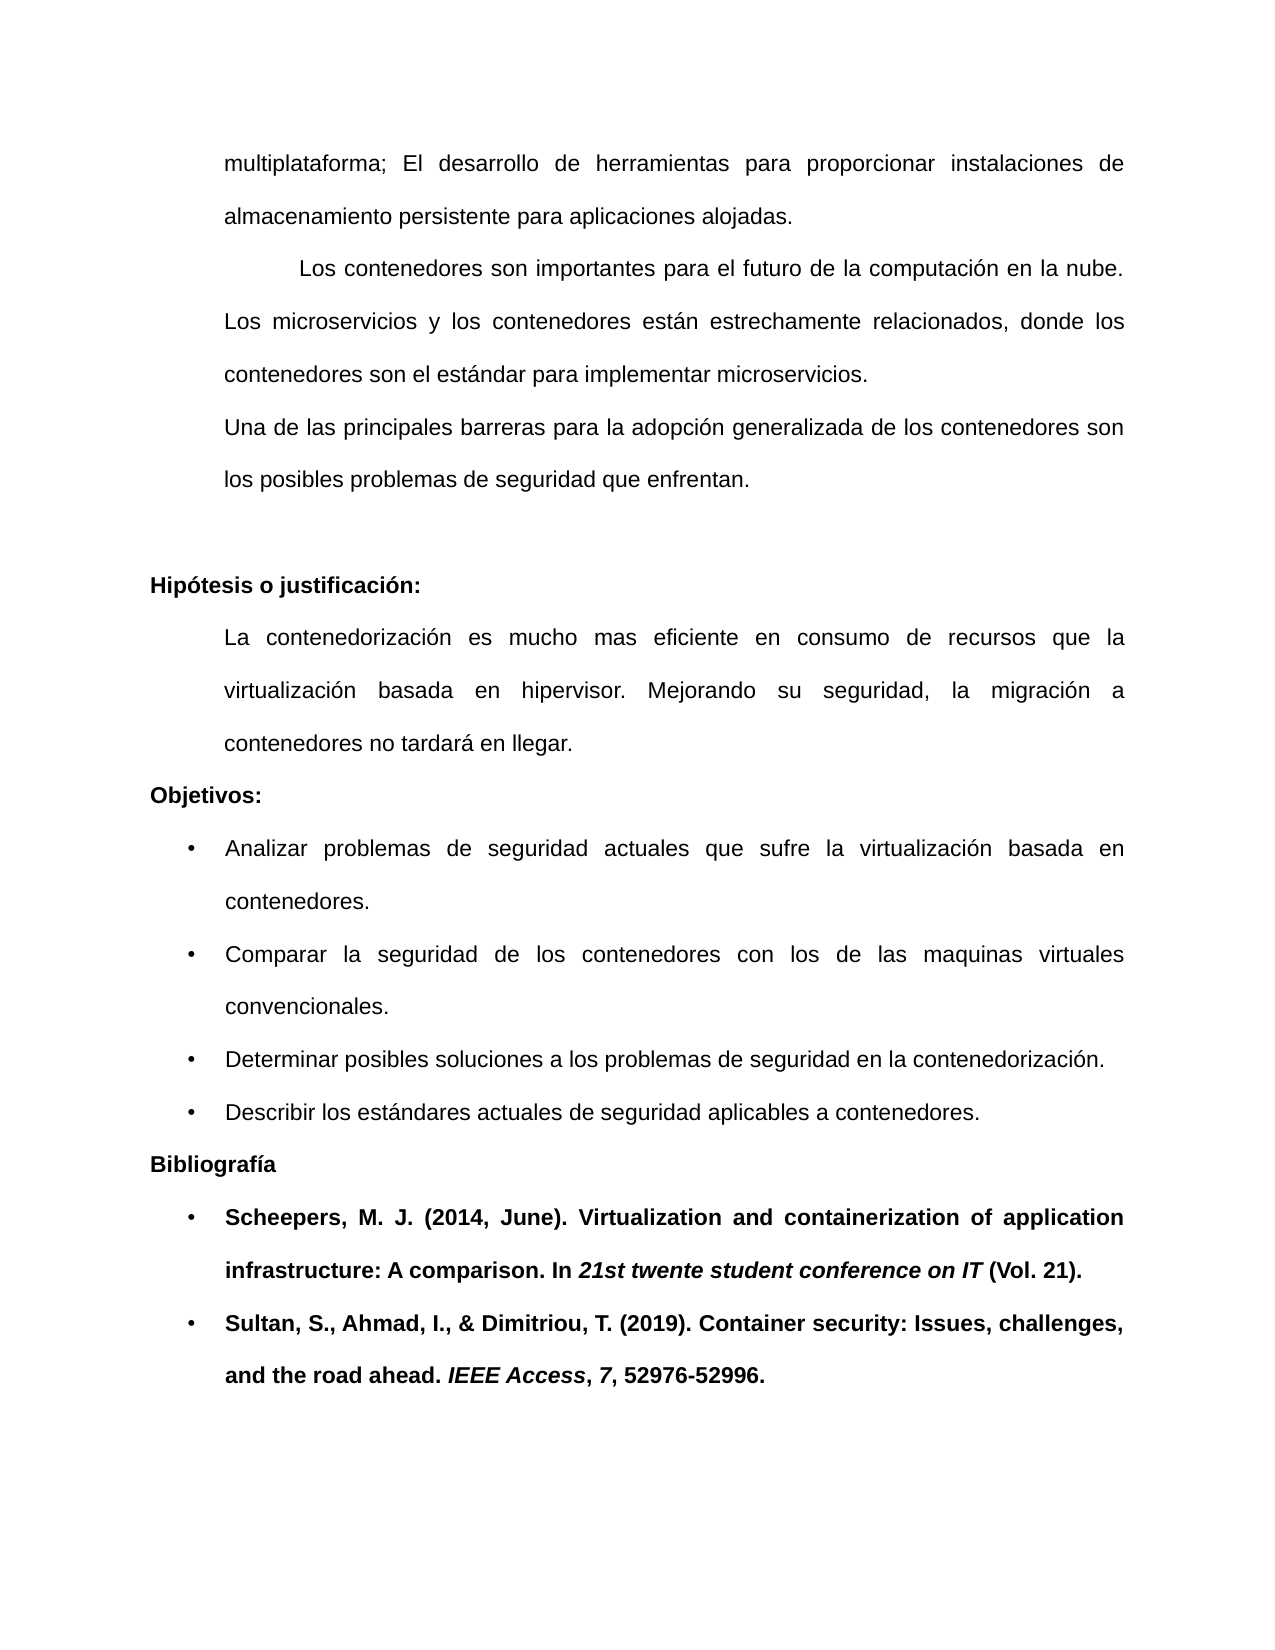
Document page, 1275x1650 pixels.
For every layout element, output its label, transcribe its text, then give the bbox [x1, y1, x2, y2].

text multiplataforma; El desarrollo de herramientas para proporcionar instalaciones de almacenamiento persistente para aplicaciones alojadas. [224, 150, 1125, 229]
list Sultan, S., Ahmad, I., & Dimitriou, T. (2019). Container security: Issues, challenges, and the road ahead. IEEE Access, 7, 52976-52996. [187, 1309, 1125, 1389]
list Determinar posibles soluciones a los problemas de seguridad en la contenedorización. [187, 1046, 1125, 1072]
list Describir los estándares actuales de seguridad aplicables a contenedores. [187, 1099, 1125, 1125]
text Los contenedores son importantes para el futuro de la computación en la nube. Los microservicios y los contenedores están estrechamente relacionados, donde los contenedores son el estándar para implementar microservicios. [224, 255, 1125, 387]
text Una de las principales barreras para la adopción generalizada de los contenedores son los posibles problemas de seguridad que enfrentan. [224, 413, 1125, 493]
text Hipótesis o justificación: [150, 572, 1125, 598]
list Analizar problemas de seguridad actuales que sufre la virtualización basada en contenedores. [187, 835, 1125, 914]
text Objetivos: [150, 782, 1125, 809]
text La contenedorización es mucho mas eficiente en consumo de recursos que la virtualización basada en hipervisor. Mejorando su seguridad, la migración a contenedores no tardará en llegar. [224, 624, 1125, 756]
text Bibliografía [150, 1151, 1125, 1178]
list Comparar la seguridad de los contenedores con los de las maquinas virtuales convencionales. [187, 941, 1125, 1020]
list Scheepers, M. J. (2014, June). Virtualization and containerization of application infrastructure: A comparison. In 21st twente student conference on IT (Vol. 21). [187, 1204, 1125, 1283]
